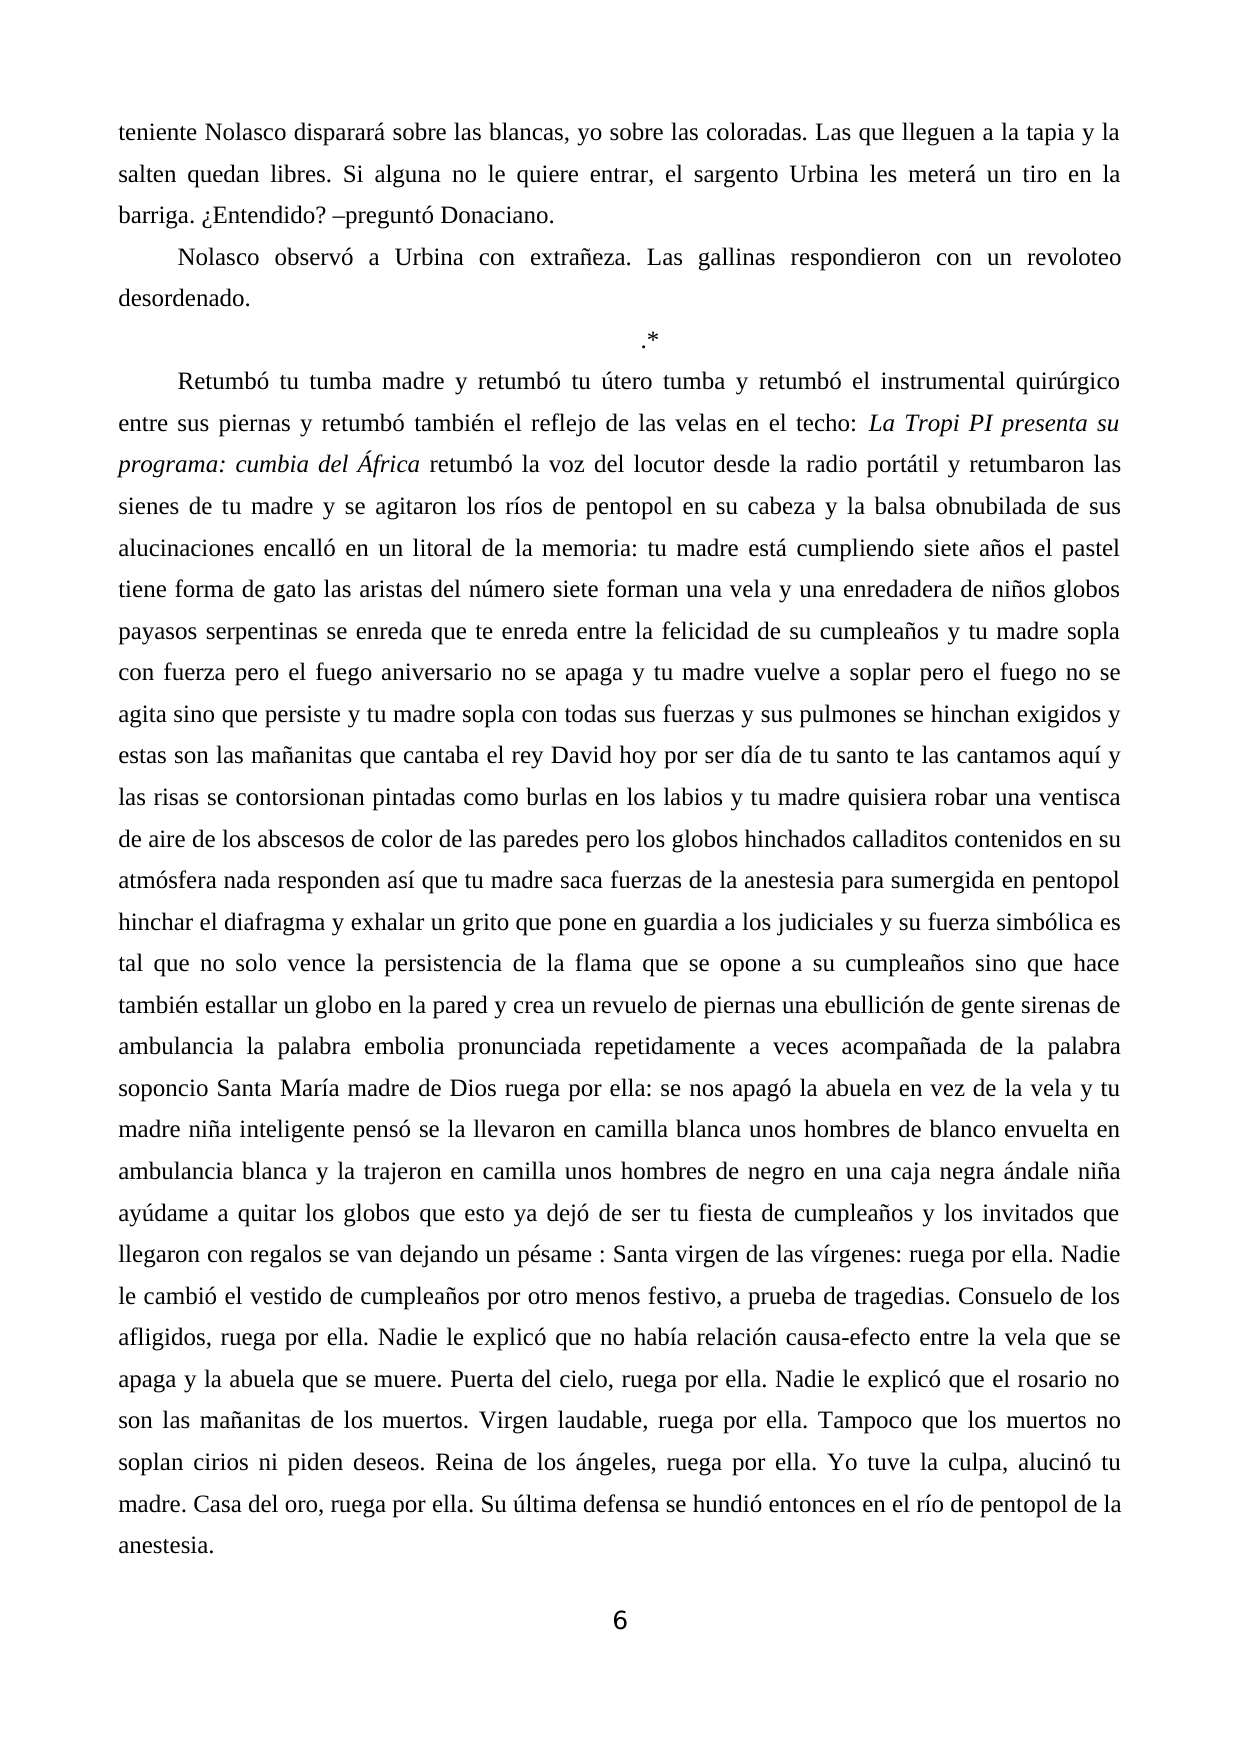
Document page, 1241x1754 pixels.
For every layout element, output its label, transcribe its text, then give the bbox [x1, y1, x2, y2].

text Retumbó tu tumba madre y retumbó tu útero tumba y retumbó el instrumental quirúrgico entre sus piernas y retumbó también el reflejo de las velas en el techo: La Tropi PI presenta su programa: cumbia del África retumbó la voz del locutor desde la radio portátil y retumbaron las sienes de tu madre y se agitaron los ríos de pentopol en su cabeza y la balsa obnubilada de sus alucinaciones encalló en un litoral de la memoria: tu madre está cumpliendo siete años el pastel tiene forma de gato las aristas del número siete forman una vela y una enredadera de niños globos payasos serpentinas se enreda que te enreda entre la felicidad de su cumpleaños y tu madre sopla con fuerza pero el fuego aniversario no se apaga y tu madre vuelve a soplar pero el fuego no se agita sino que persiste y tu madre sopla con todas sus fuerzas y sus pulmones se hinchan exigidos y estas son las mañanitas que cantaba el rey David hoy por ser día de tu santo te las cantamos aquí y las risas se contorsionan pintadas como burlas en los labios y tu madre quisiera robar una ventisca de aire de los abscesos de color de las paredes pero los globos hinchados calladitos contenidos en su atmósfera nada responden así que tu madre saca fuerzas de la anestesia para sumergida en pentopol hinchar el diafragma y exhalar un grito que pone en guardia a los judiciales y su fuerza simbólica es tal que no solo vence la persistencia de la flama que se opone a su cumpleaños sino que hace también estallar un globo en la pared y crea un revuelo de piernas una ebullición de gente sirenas de ambulancia la palabra embolia pronunciada repetidamente a veces acompañada de la palabra soponcio Santa María madre de Dios ruega por ella: se nos apagó la abuela en vez de la vela y tu madre niña inteligente pensó se la llevaron en camilla blanca unos hombres de blanco envuelta en ambulancia blanca y la trajeron en camilla unos hombres de negro en una caja negra ándale niña ayúdame a quitar los globos que esto ya dejó de ser tu fiesta de cumpleaños y los invitados que llegaron con regalos se van dejando un pésame : Santa virgen de las vírgenes: ruega por ella. Nadie le cambió el vestido de cumpleaños por otro menos festivo, a prueba de tragedias. Consuelo de los afligidos, ruega por ella. Nadie le explicó que no había relación causa-efecto entre la vela que se apaga y la abuela que se muere. Puerta del cielo, ruega por ella. Nadie le explicó que el rosario no son las mañanitas de los muertos. Virgen laudable, ruega por ella. Tampoco que los muertos no soplan cirios ni piden deseos. Reina de los ángeles, ruega por ella. Yo tuve la culpa, alucinó tu madre. Casa del oro, ruega por ella. Su última defensa se hundió entonces en el río de pentopol de la anestesia. [118, 367, 1122, 1559]
text Nolasco observó a Urbina con extrañeza. Las gallinas respondieron con un revoloteo desordenado. [118, 243, 1122, 312]
text .* [118, 326, 1122, 354]
text teniente Nolasco disparará sobre las blancas, yo sobre las coloradas. Las que lleguen a la tapia y la salten quedan libres. Si alguna no le quiere entrar, el sargento Urbina les meterá un tiro en la barriga. ¿Entendido? –preguntó Donaciano. [118, 118, 1122, 229]
